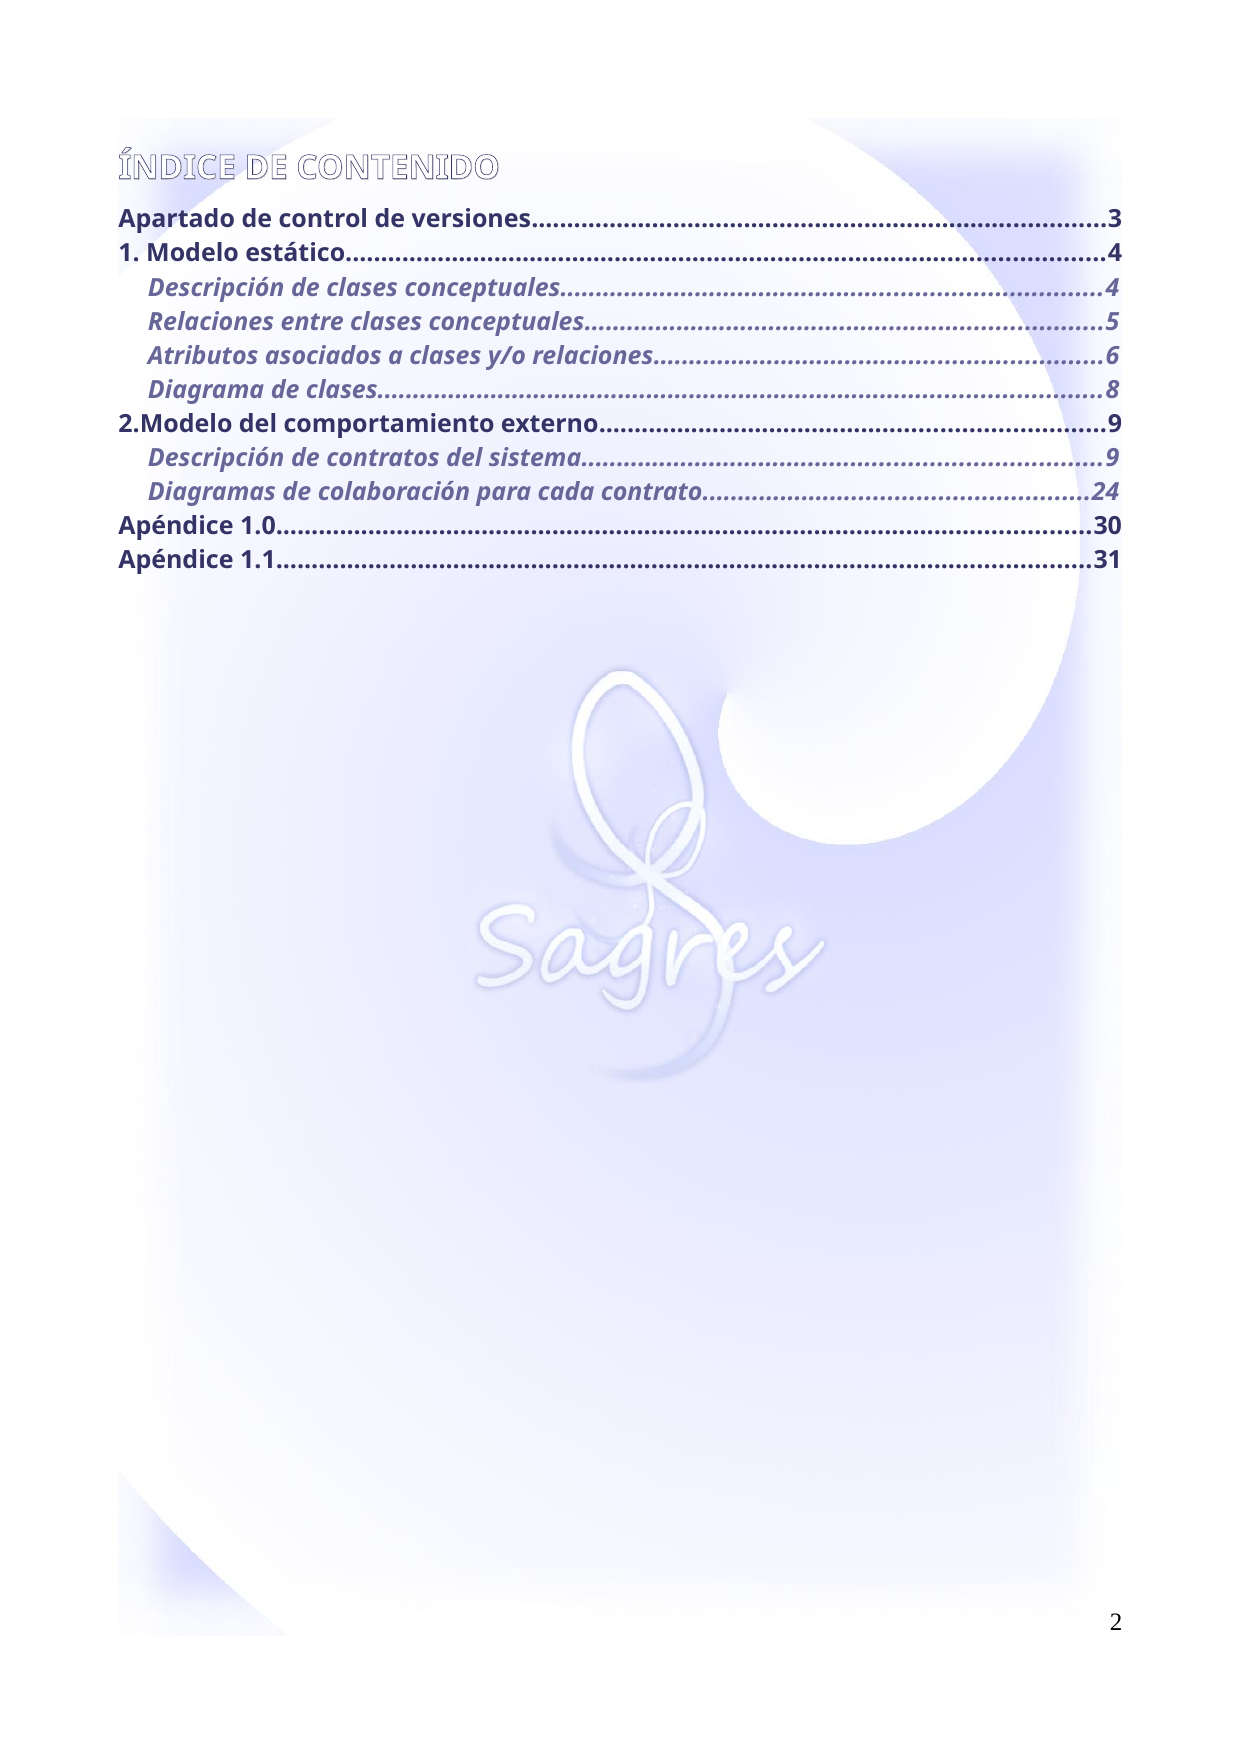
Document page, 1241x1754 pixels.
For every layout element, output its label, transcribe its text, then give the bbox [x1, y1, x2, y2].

picture [118, 188, 1122, 201]
text Relaciones entre clases conceptuales 5 [148, 303, 1122, 337]
picture [118, 118, 1122, 143]
text Descripción de clases conceptuales 4 [148, 269, 1122, 303]
text Atributos asociados a clases y/o relaciones 6 [148, 337, 1122, 371]
text Apéndice 1.1 31 [118, 542, 1122, 576]
text Diagrama de clases 8 [148, 371, 1122, 405]
text Apartado de control de versiones 3 [118, 201, 1122, 235]
picture [118, 439, 148, 508]
picture [118, 269, 148, 405]
text 2.Modelo del comportamiento externo 9 [118, 405, 1122, 439]
picture [118, 576, 1122, 1636]
text Apéndice 1.0 30 [118, 508, 1122, 542]
text 1. Modelo estático 4 [118, 235, 1122, 269]
subtitle Índice de contenido [118, 143, 1122, 188]
text Descripción de contratos del sistema 9 [148, 439, 1122, 473]
text Diagramas de colaboración para cada contrato 24 [148, 473, 1122, 508]
